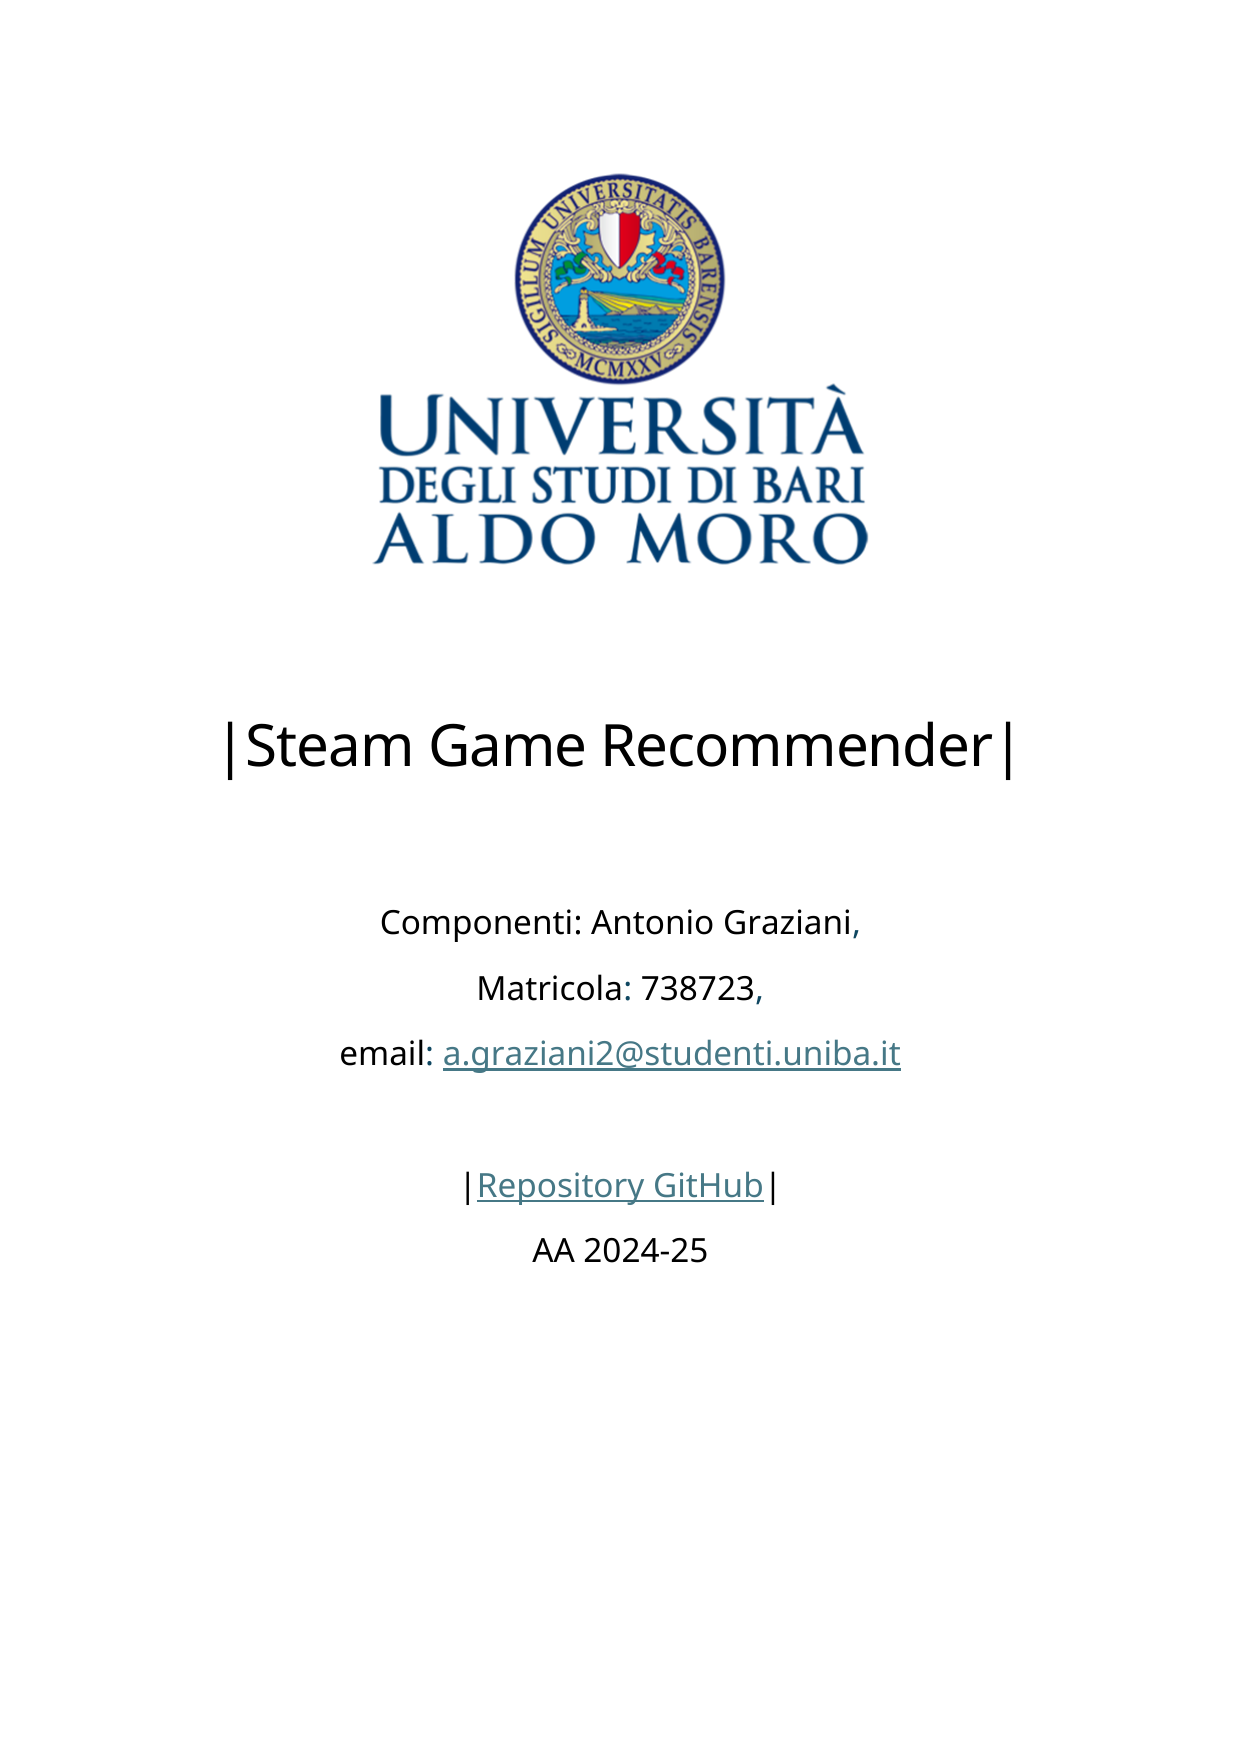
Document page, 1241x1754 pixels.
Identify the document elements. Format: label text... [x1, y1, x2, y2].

text AA 2024-25 [150, 1227, 1090, 1272]
text Matricola: 738723, [150, 964, 1090, 1010]
picture [346, 150, 895, 589]
text Componenti: Antonio Graziani, [150, 899, 1090, 944]
text email: a.graziani2@studenti.uniba.it [150, 1030, 1090, 1076]
text |Repository GitHub| [150, 1161, 1090, 1207]
title |Steam Game Recommender| [150, 704, 1090, 784]
